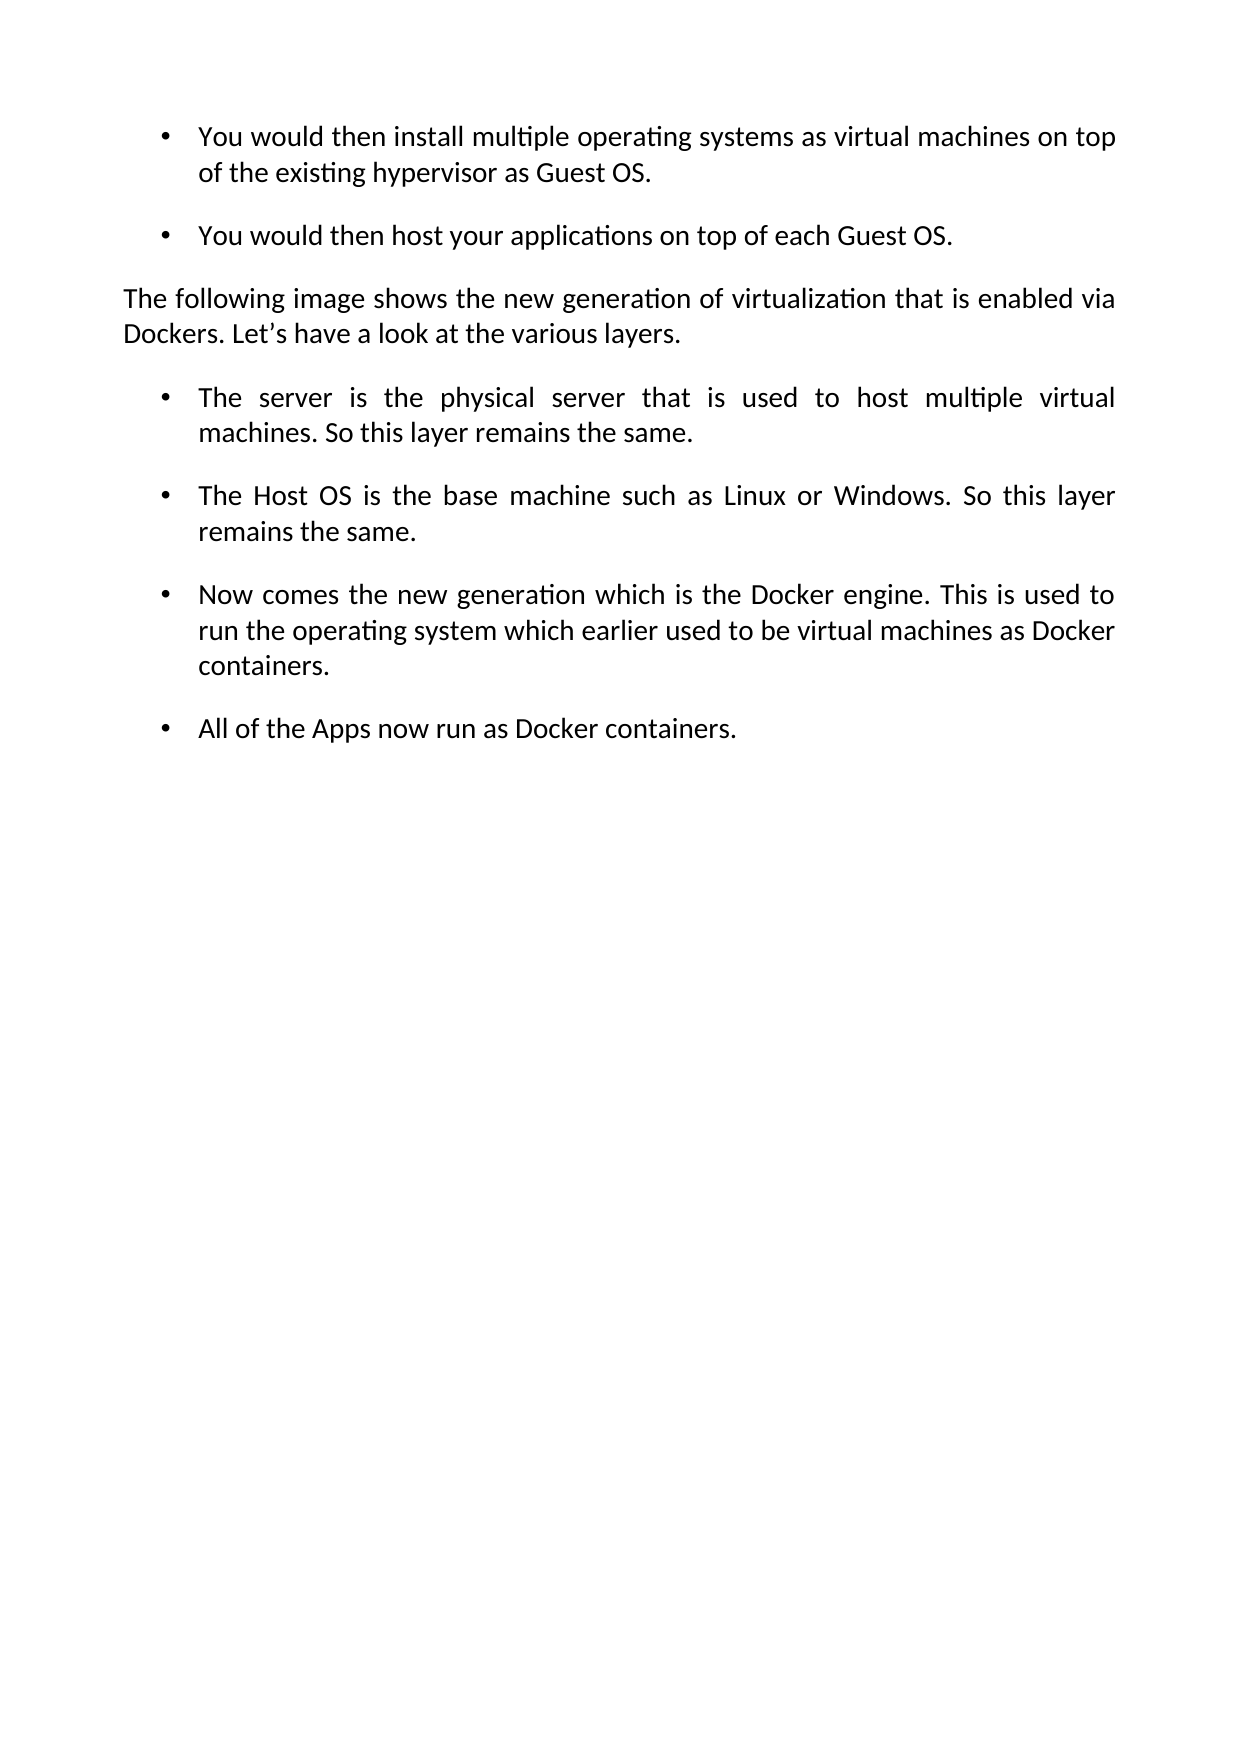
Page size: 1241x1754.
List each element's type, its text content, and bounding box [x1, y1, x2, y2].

list Now comes the new generation which is the Docker engine. This is used to run the operating system which earlier used to be virtual machines as Docker containers. [161, 576, 1117, 683]
list The server is the physical server that is used to host multiple virtual machines. So this layer remains the same. [161, 379, 1117, 450]
text The following image shows the new generation of virtualization that is enabled via Dockers. Let’s have a look at the various layers. [123, 280, 1117, 351]
list You would then host your applications on top of each Guest OS. [161, 217, 1117, 252]
list You would then install multiple operating systems as virtual machines on top of the existing hypervisor as Guest OS. [161, 118, 1117, 189]
list The Host OS is the base machine such as Linux or Windows. So this layer remains the same. [161, 477, 1117, 549]
list All of the Apps now run as Docker containers. [161, 711, 1117, 746]
